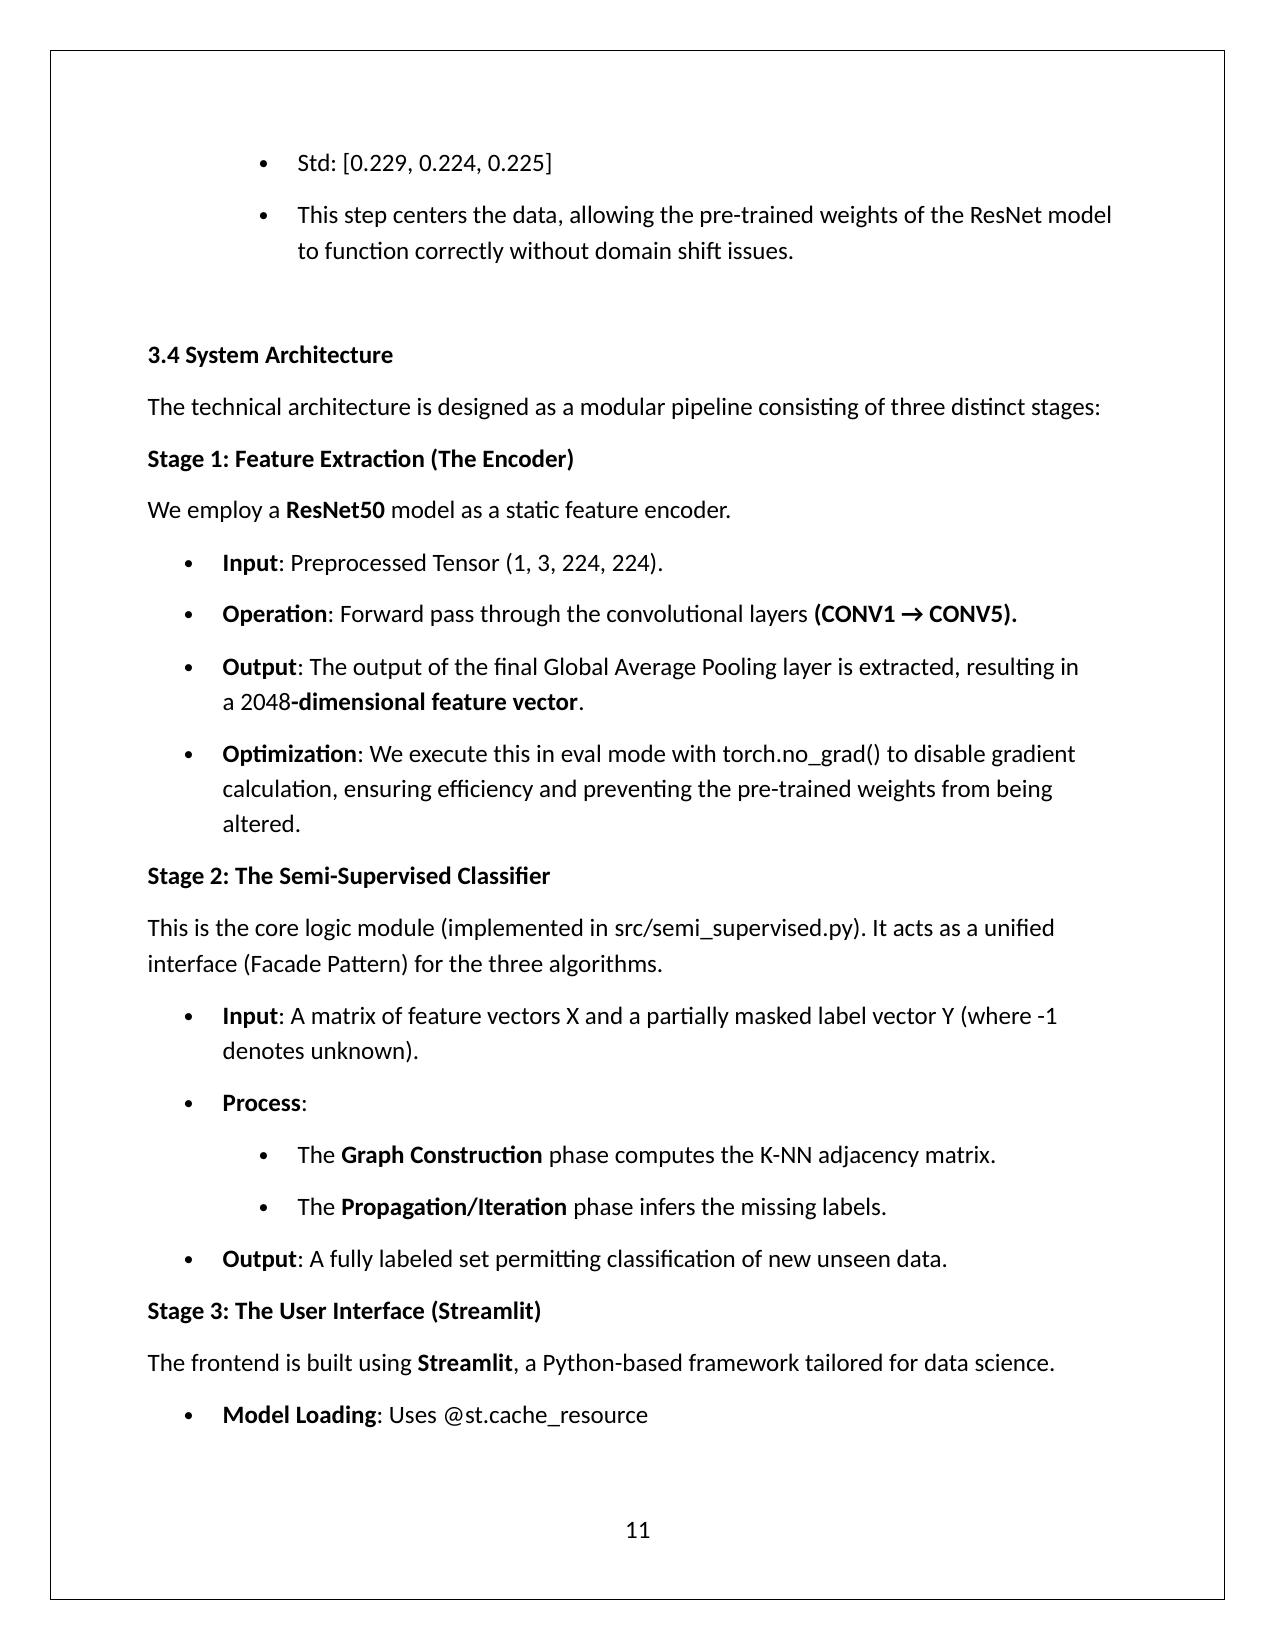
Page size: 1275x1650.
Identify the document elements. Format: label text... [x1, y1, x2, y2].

list Input: A matrix of feature vectors X and a partially masked label vector Y (where -1 denotes unknown). [185, 1000, 1127, 1066]
text Stage 2: The Semi-Supervised Classifier [147, 861, 1127, 891]
list Operation: Forward pass through the convolutional layers (CONV1 → CONV5). [185, 599, 1127, 629]
text 3.4 System Architecture [147, 339, 1127, 369]
list Model Loading: Uses @st.cache_resource [185, 1399, 1127, 1429]
list Input: Preprocessed Tensor (1, 3, 224, 224). [185, 547, 1127, 577]
list Process: [185, 1087, 1127, 1118]
text Stage 3: The User Interface (Streamlit) [147, 1295, 1127, 1326]
list Std: [0.229, 0.224, 0.225] [260, 147, 1127, 178]
text We employ a ResNet50 model as a static feature encoder. [147, 495, 1127, 525]
text This is the core logic module (implemented in src/semi_supervised.py). It acts as a unified interface (Facade Pattern) for the three algorithms. [147, 912, 1127, 978]
list The Graph Construction phase computes the K-NN adjacency matrix. [260, 1139, 1127, 1169]
list Optimization: We execute this in eval mode with torch.no_grad() to disable gradient calculation, ensuring efficiency and preventing the pre-trained weights from being altered. [185, 738, 1127, 839]
text The technical architecture is designed as a modular pipeline consisting of three distinct stages: [147, 391, 1127, 421]
text The frontend is built using Streamlit, a Python-based framework tailored for data science. [147, 1347, 1127, 1377]
list Output: The output of the final Global Average Pooling layer is extracted, resulting in a 2048-dimensional feature vector. [185, 651, 1127, 716]
list This step centers the data, allowing the pre-trained weights of the ResNet model to function correctly without domain shift issues. [260, 199, 1127, 265]
list The Propagation/Iteration phase infers the missing labels. [260, 1191, 1127, 1222]
text Stage 1: Feature Extraction (The Encoder) [147, 443, 1127, 473]
list Output: A fully labeled set permitting classification of new unseen data. [185, 1243, 1127, 1273]
